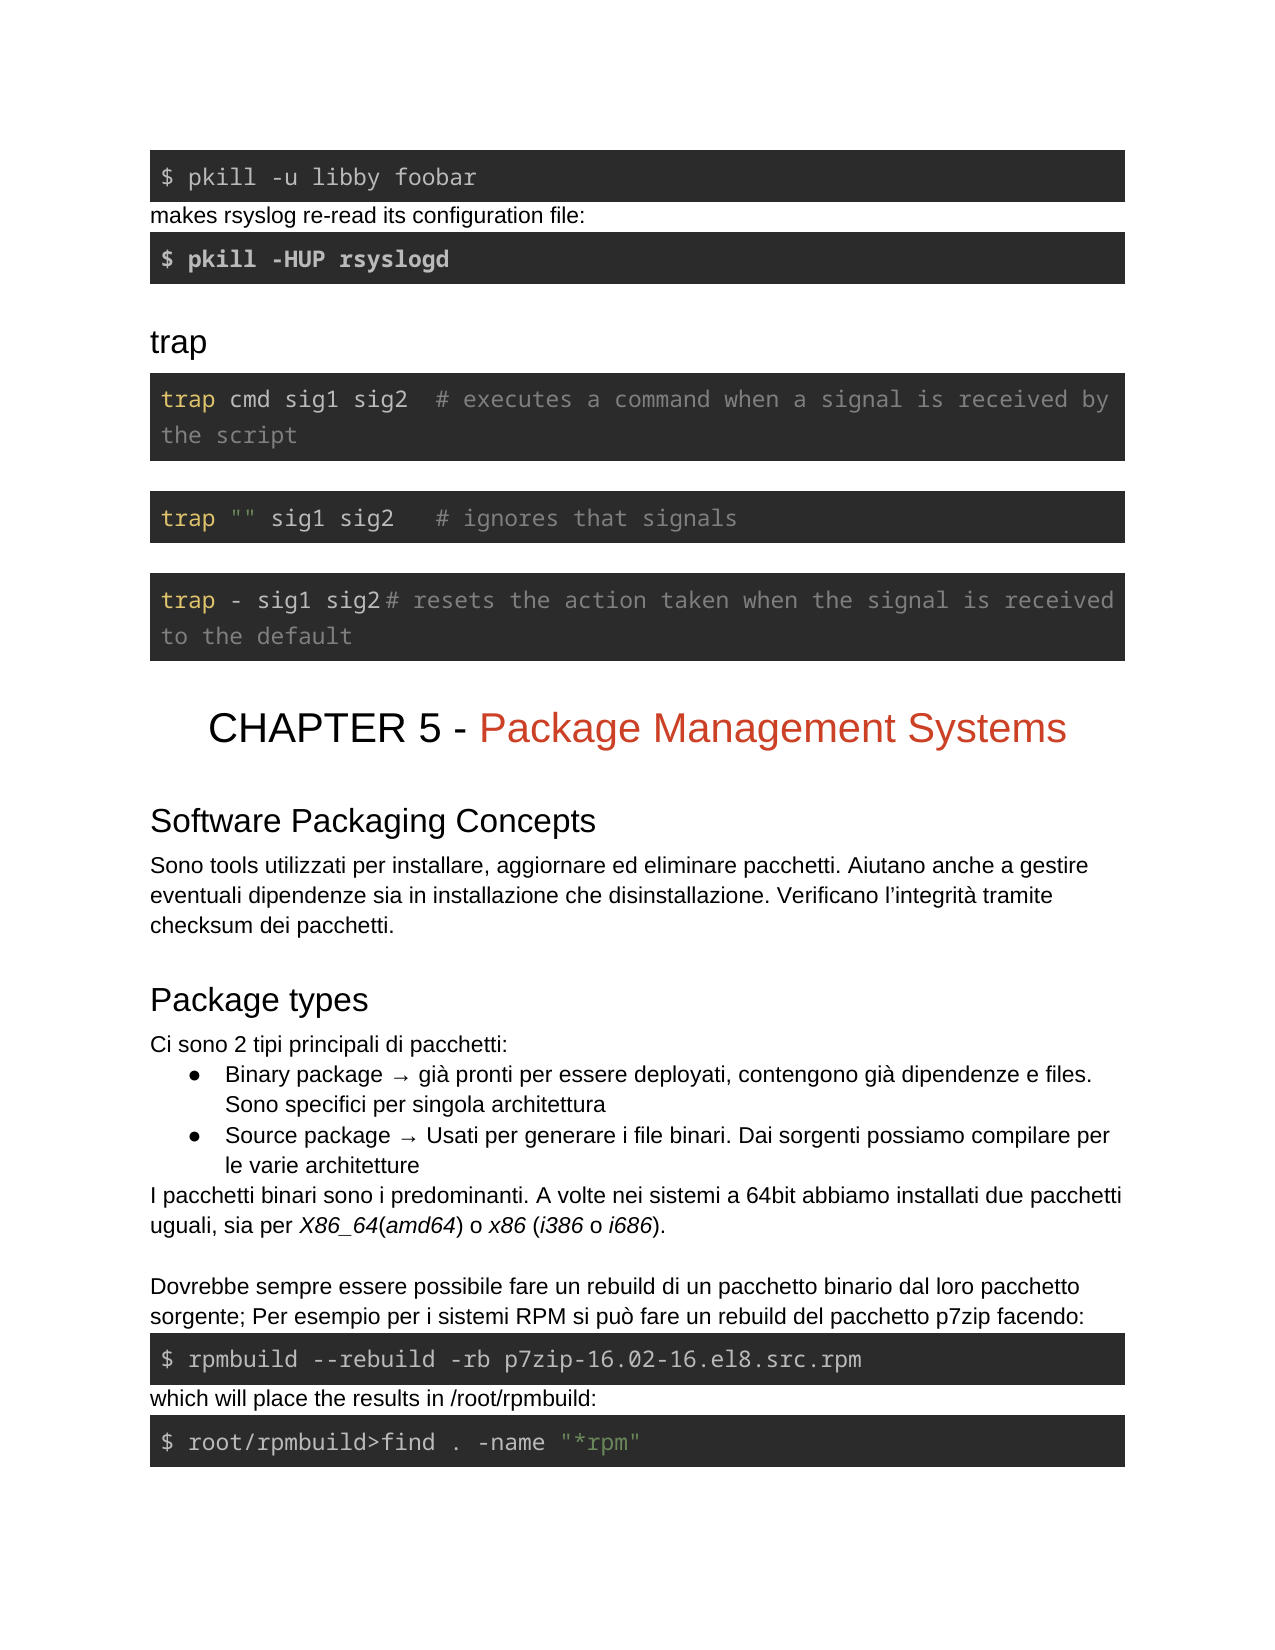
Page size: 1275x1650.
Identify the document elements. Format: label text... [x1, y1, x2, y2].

text Sono tools utilizzati per installare, aggiornare ed eliminare pacchetti. Aiutano anche a gestire eventuali dipendenze sia in installazione che disinstallazione. Verificano l’integrità tramite checksum dei pacchetti. [150, 852, 1125, 939]
table_header trap cmd sig1 sig2 # executes a command when a signal is received by the script [150, 373, 1125, 461]
text which will place the results in /root/rpmbuild: [150, 1385, 1125, 1411]
list Source package → Usati per generare i file binari. Dai sorgenti possiamo compilare per le varie architetture [187, 1122, 1125, 1178]
table_header $ pkill -HUP rsyslogd [150, 232, 1125, 284]
text Ci sono 2 tipi principali di pacchetti: [150, 1031, 1125, 1057]
table_header $ root/rpmbuild>find . -name "*rpm" [150, 1415, 1125, 1467]
subtitle CHAPTER 5 - Package Management Systems [150, 703, 1125, 751]
table_header trap - sig1 sig2 # resets the action taken when the signal is received to the default [150, 573, 1125, 661]
table_header trap "" sig1 sig2 # ignores that signals [150, 491, 1125, 543]
subtitle Package types [150, 980, 1125, 1018]
text Dovrebbe sempre essere possibile fare un rebuild di un pacchetto binario dal loro pacchetto sorgente; Per esempio per i sistemi RPM si può fare un rebuild del pacchetto p7zip facendo: [150, 1273, 1125, 1329]
text I pacchetti binari sono i predominanti. A volte nei sistemi a 64bit abbiamo installati due pacchetti uguali, sia per X86_64(amd64) o x86 (i386 o i686). [150, 1182, 1125, 1238]
table_header $ pkill -u libby foobar [150, 150, 1125, 202]
subtitle trap [150, 322, 1125, 360]
table_header $ rpmbuild --rebuild -rb p7zip-16.02-16.el8.src.rpm [150, 1333, 1125, 1385]
text makes rsyslog re-read its configuration file: [150, 202, 1125, 228]
subtitle Software Packaging Concepts [150, 801, 1125, 839]
list Binary package → già pronti per essere deployati, contengono già dipendenze e files. Sono specifici per singola architettura [187, 1061, 1125, 1118]
